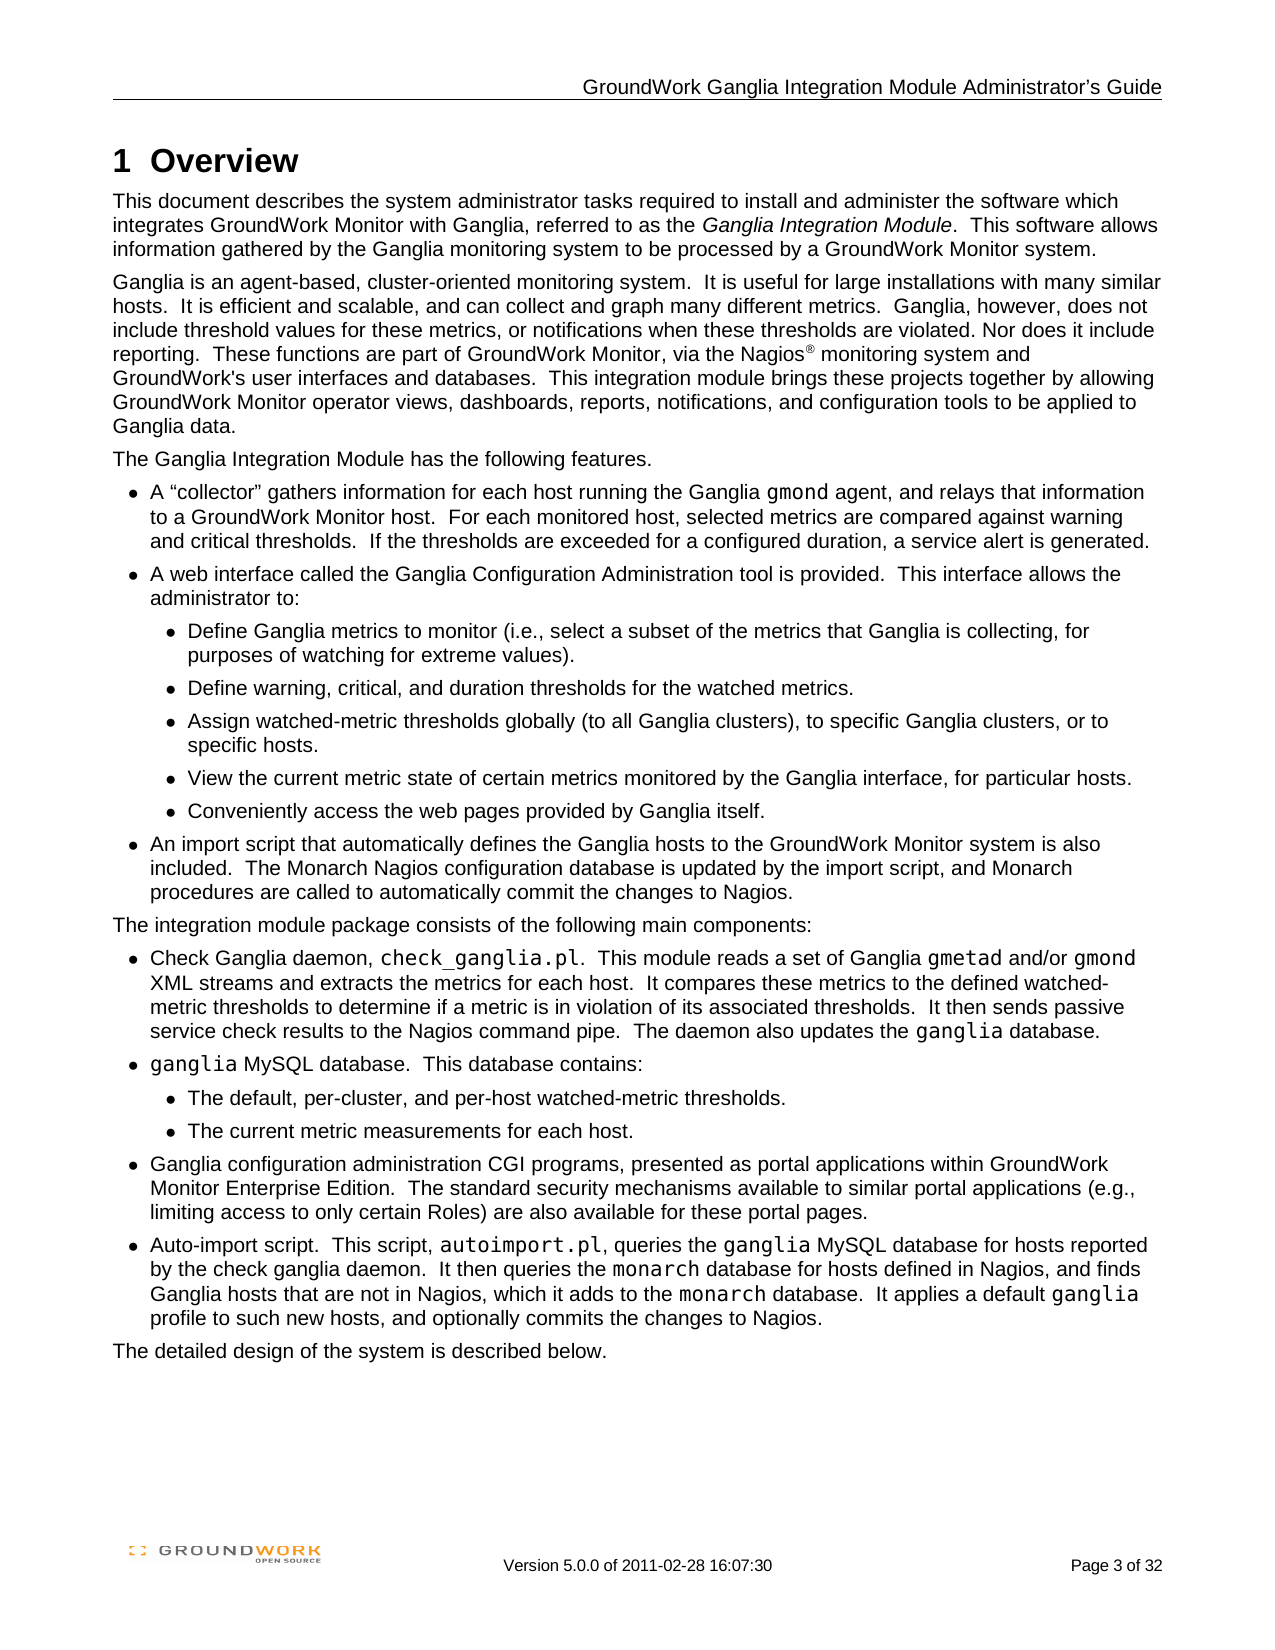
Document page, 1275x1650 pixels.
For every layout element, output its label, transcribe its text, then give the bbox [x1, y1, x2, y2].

list An import script that automatically defines the Ganglia hosts to the GroundWork Monitor system is also included. The Monarch Nagios configuration database is updated by the import script, and Monarch procedures are called to automatically commit the changes to Nagios. [127, 832, 1162, 904]
list ganglia MySQL database. This database contains: [127, 1052, 1162, 1077]
list Check Ganglia daemon, check_ganglia.pl. This module reads a set of Ganglia gmetad and/or gmond XML streams and extracts the metrics for each host. It compares these metrics to the defined watched-metric thresholds to determine if a metric is in violation of its associated thresholds. It then sends passive service check results to the Nagios command pipe. The daemon also updates the ganglia database. [127, 946, 1162, 1043]
list Conveniently access the web pages provided by Ganglia itself. [165, 799, 1162, 823]
text The integration module package consists of the following main components: [112, 913, 1162, 937]
subtitle Overview [112, 141, 1162, 179]
picture [129, 1546, 321, 1563]
text Ganglia is an agent-based, cluster-oriented monitoring system. It is useful for large installations with many similar hosts. It is efficient and scalable, and can collect and graph many different metrics. Ganglia, however, does not include threshold values for these metrics, or notifications when these thresholds are violated. Nor does it include reporting. These functions are part of GroundWork Monitor, via the Nagios® monitoring system and GroundWork's user interfaces and databases. This integration module brings these projects together by allowing GroundWork Monitor operator views, dashboards, reports, notifications, and configuration tools to be applied to Ganglia data. [112, 270, 1162, 438]
list A “collector” gathers information for each host running the Ganglia gmond agent, and relays that information to a GroundWork Monitor host. For each monitored host, selected metrics are compared against warning and critical thresholds. If the thresholds are exceeded for a configured duration, a service alert is generated. [127, 480, 1162, 553]
text The Ganglia Integration Module has the following features. [112, 447, 1162, 471]
text This document describes the system administrator tasks required to install and administer the software which integrates GroundWork Monitor with Ganglia, referred to as the Ganglia Integration Module. This software allows information gathered by the Ganglia monitoring system to be processed by a GroundWork Monitor system. [112, 188, 1162, 261]
list View the current metric state of certain metrics monitored by the Ganglia interface, for particular hosts. [165, 766, 1162, 790]
list Define warning, critical, and duration thresholds for the watched metrics. [165, 676, 1162, 700]
list Assign watched-metric thresholds globally (to all Ganglia clusters), to specific Ganglia clusters, or to specific hosts. [165, 709, 1162, 757]
list Ganglia configuration administration CGI programs, presented as portal applications within GroundWork Monitor Enterprise Edition. The standard security mechanisms available to similar portal applications (e.g., limiting access to only certain Roles) are also available for these portal pages. [127, 1152, 1162, 1224]
list The current metric measurements for each host. [165, 1119, 1162, 1143]
list Define Ganglia metrics to monitor (i.e., select a subset of the metrics that Ganglia is collecting, for purposes of watching for extreme values). [165, 619, 1162, 667]
list Auto-import script. This script, autoimport.pl, queries the ganglia MySQL database for hosts reported by the check ganglia daemon. It then queries the monarch database for hosts defined in Nagios, and finds Ganglia hosts that are not in Nagios, which it adds to the monarch database. It applies a default ganglia profile to such new hosts, and optionally commits the changes to Nagios. [127, 1233, 1162, 1330]
list The default, per-cluster, and per-host watched-metric thresholds. [165, 1086, 1162, 1110]
list A web interface called the Ganglia Configuration Administration tool is provided. This interface allows the administrator to: [127, 562, 1162, 610]
text The detailed design of the system is described below. [112, 1339, 1162, 1363]
